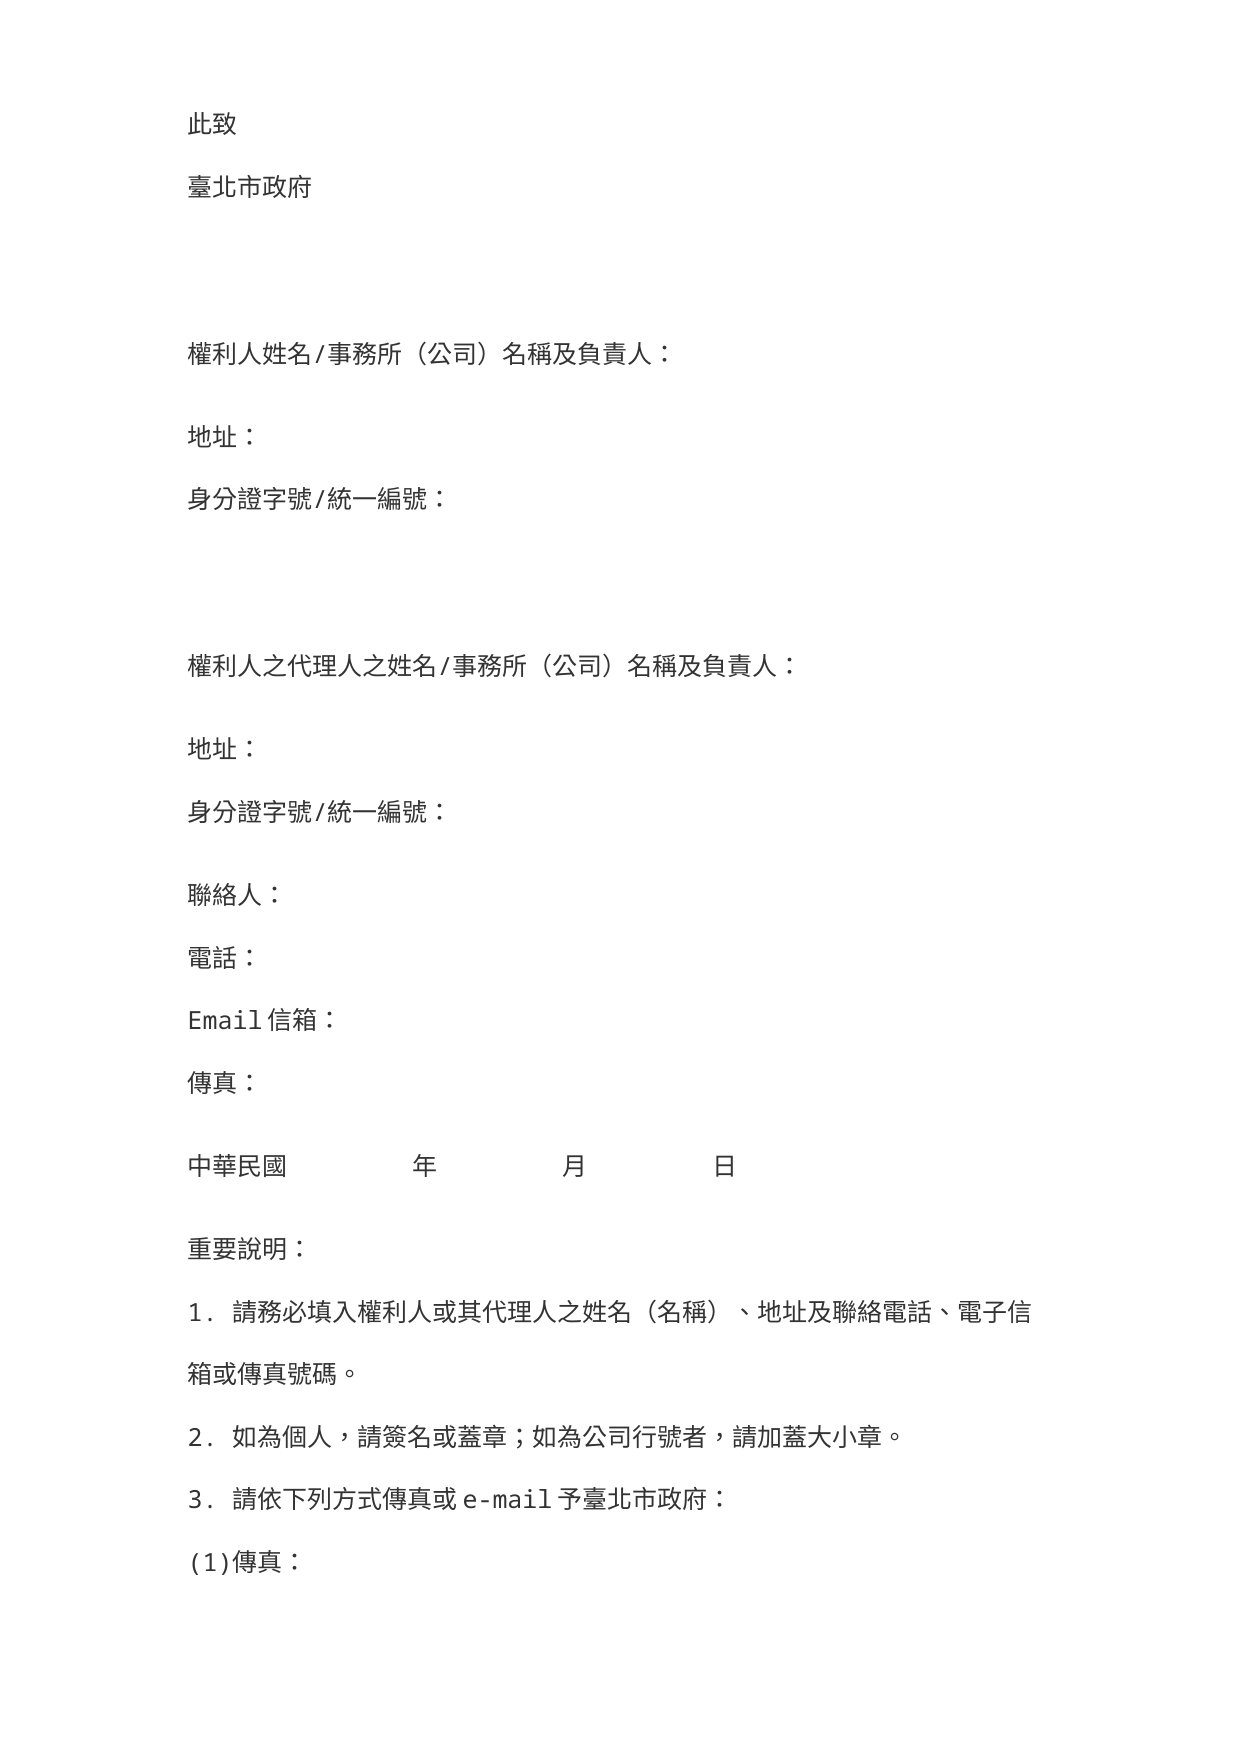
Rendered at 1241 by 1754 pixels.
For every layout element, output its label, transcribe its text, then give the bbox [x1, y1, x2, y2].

text 中華民國 年 月 日 [187, 1123, 1053, 1186]
text 地址： 身分證字號/統一編號： [187, 706, 1053, 831]
text 地址： 身分證字號/統一編號： [187, 394, 1053, 519]
text 此致 臺北市政府 [187, 81, 1053, 206]
text 權利人之代理人之姓名/事務所（公司）名稱及負責人： [187, 623, 1053, 686]
text 權利人姓名/事務所（公司）名稱及負責人： [187, 311, 1053, 373]
text 聯絡人： 電話： Email信箱： 傳真： [187, 852, 1053, 1102]
text 重要說明： 1. 請務必填入權利人或其代理人之姓名（名稱）、地址及聯絡電話、電子信箱或傳真號碼。 2. 如為個人，請簽名或蓋章；如為公司行號者，請加蓋大小章。 3. 請依下列方式傳真或e-mail予臺北市政府： (1)傳真： [187, 1206, 1053, 1581]
